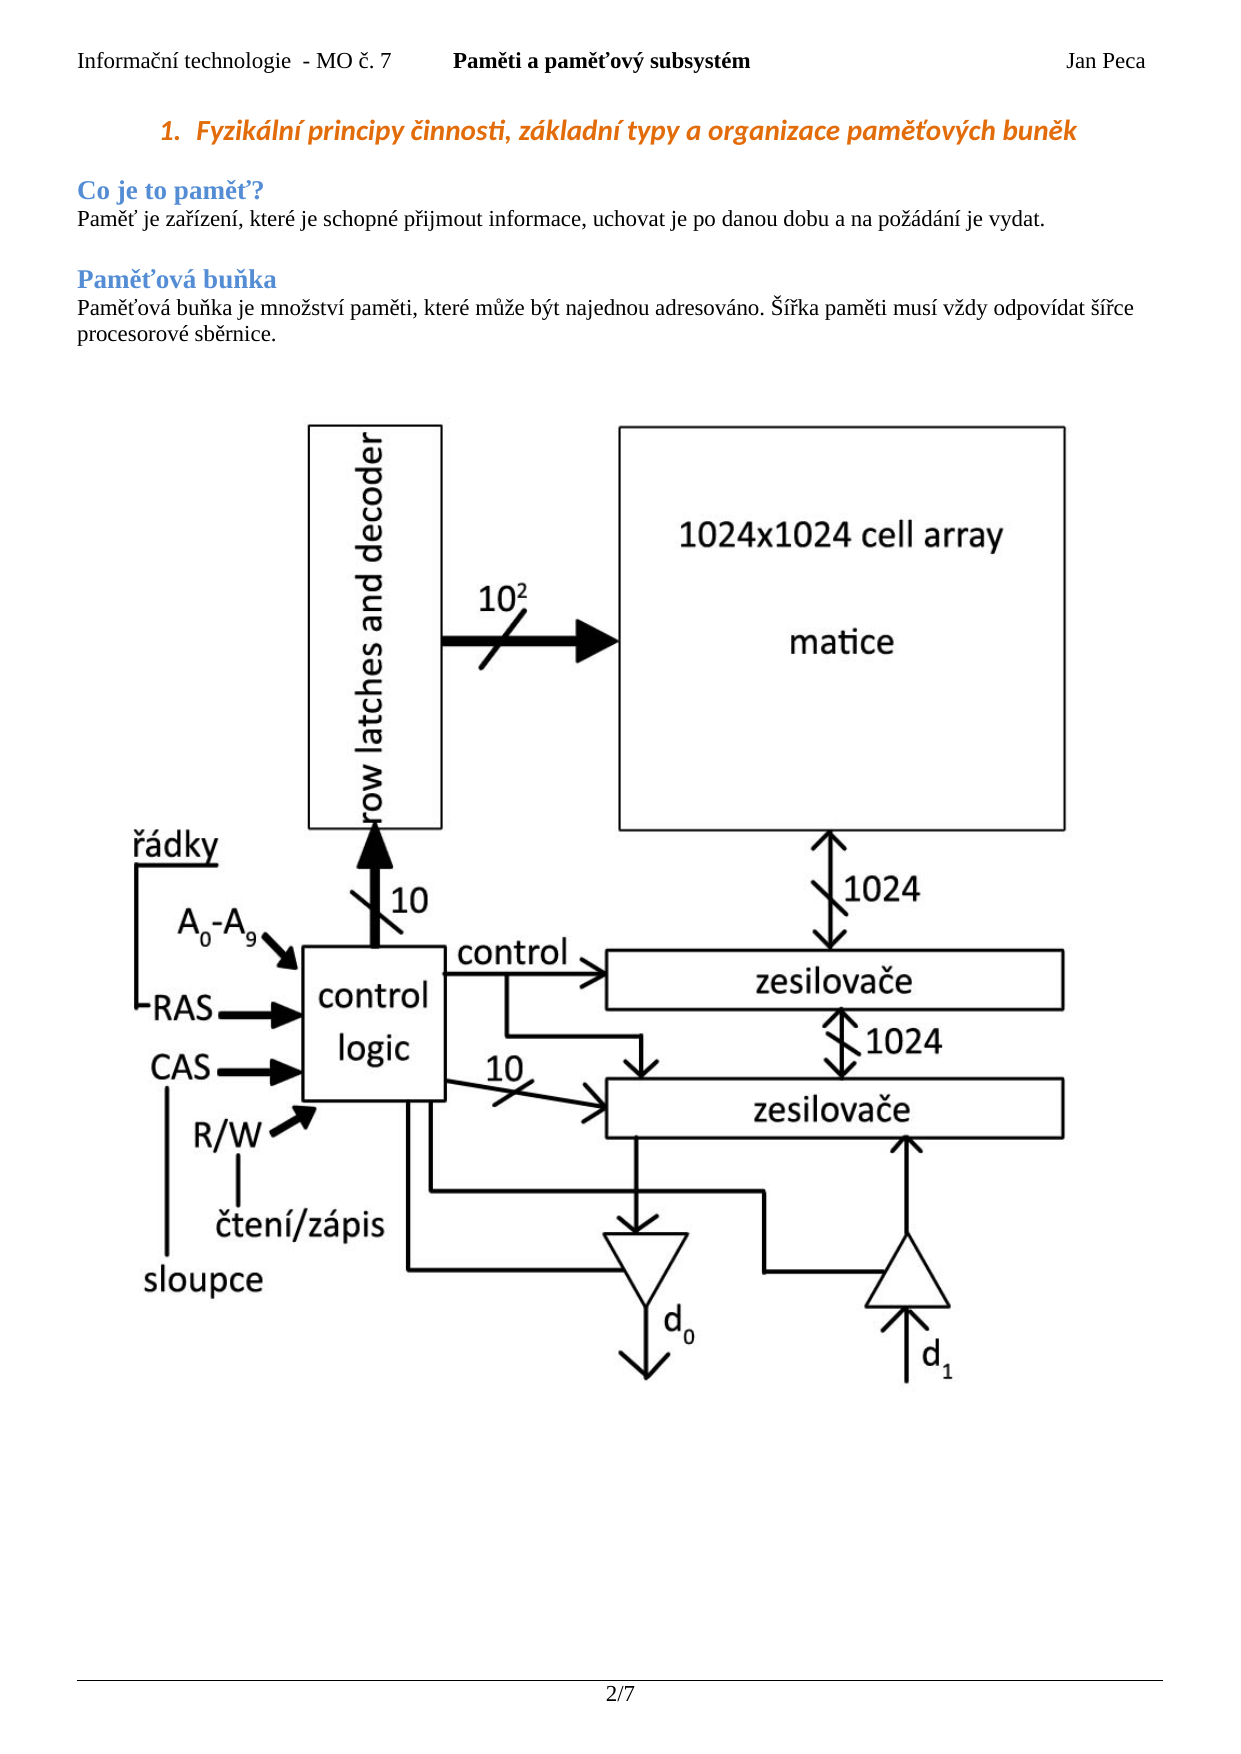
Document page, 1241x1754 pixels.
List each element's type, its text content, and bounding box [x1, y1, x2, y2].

picture [105, 373, 1118, 1536]
text Paměťová buňka je množství paměti, které může být najednou adresováno. Šířka paměti musí vždy odpovídat šířce procesorové sběrnice. [77, 294, 1163, 347]
text Paměťová buňka [77, 263, 1163, 294]
text Paměť je zařízení, které je schopné přijmout informace, uchovat je po danou dobu a na požádání je vydat. [77, 205, 1163, 232]
list Fyzikální principy činnosti, základní typy a organizace paměťových buněk [159, 112, 1163, 148]
text Co je to paměť? [77, 174, 1163, 205]
